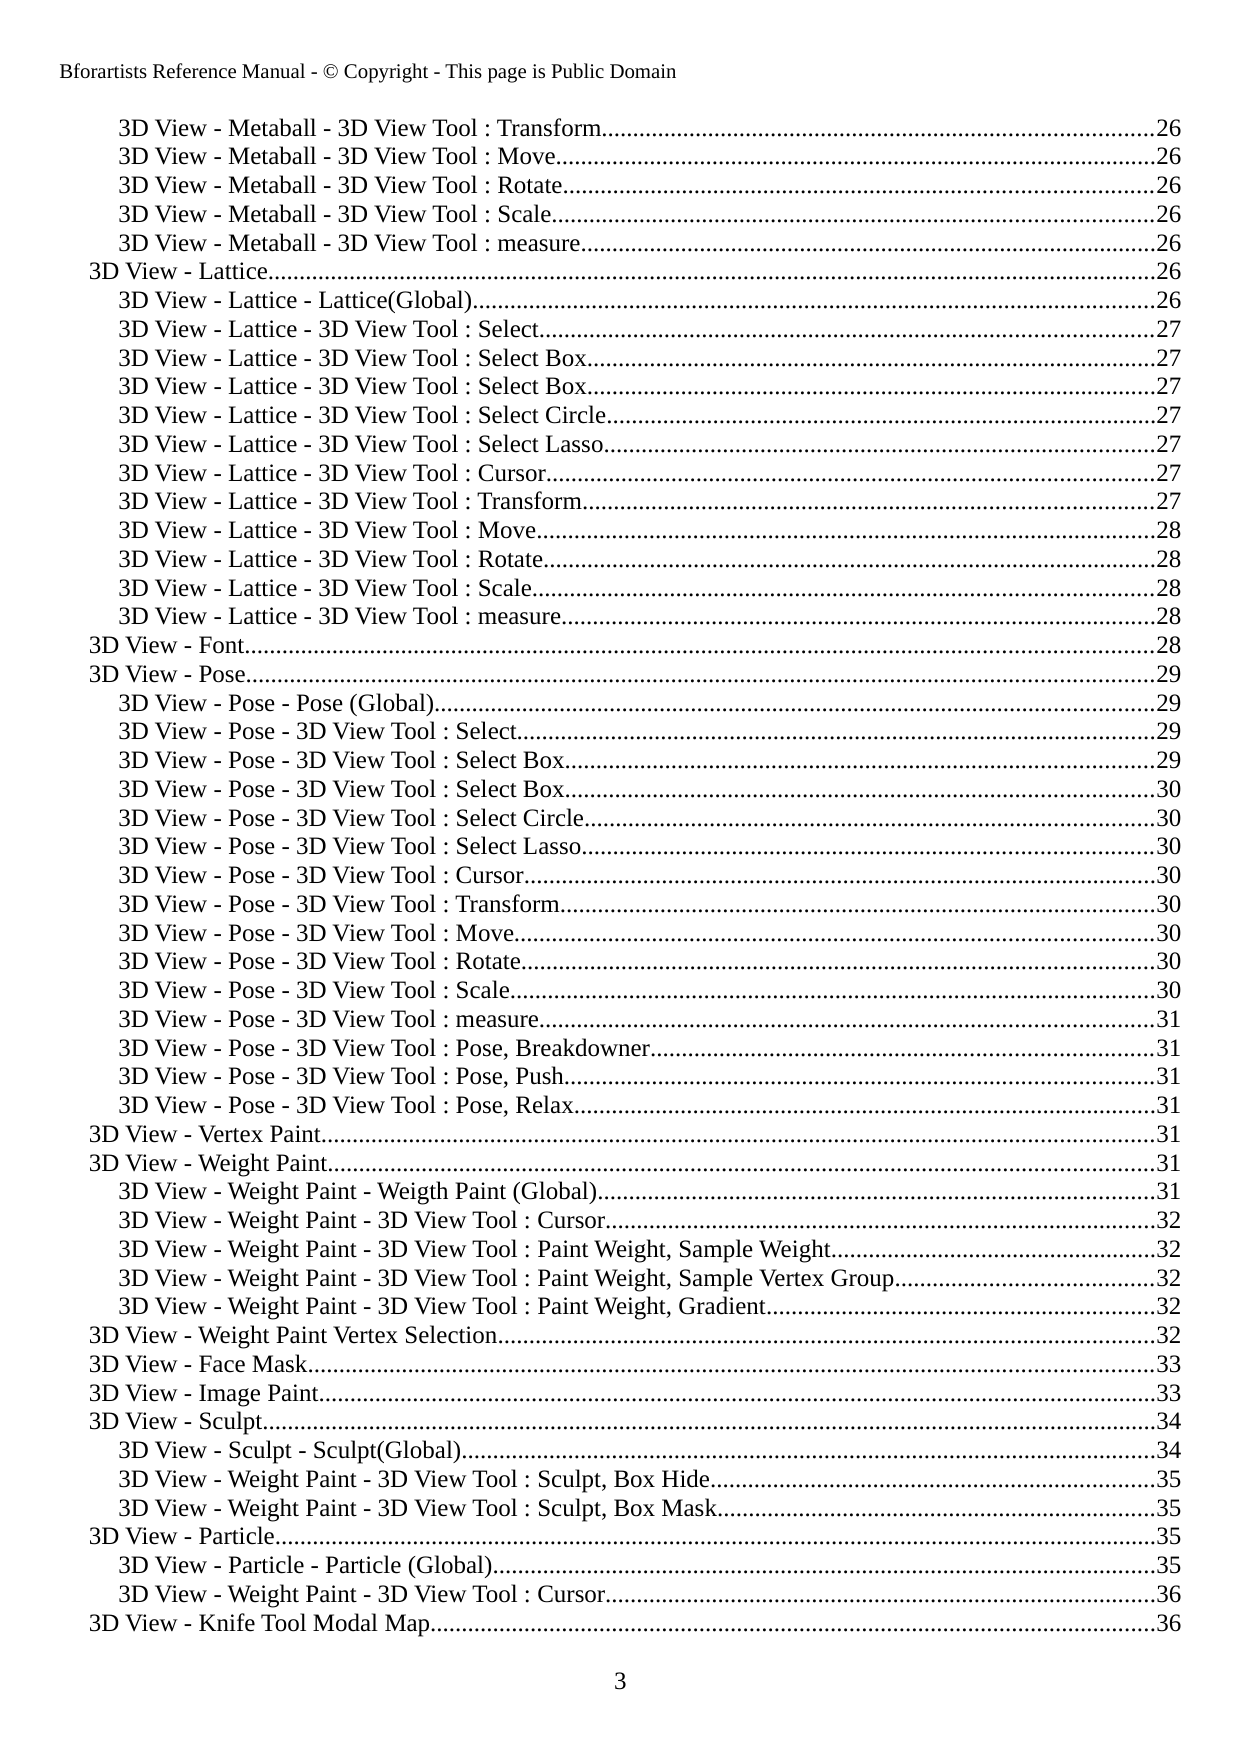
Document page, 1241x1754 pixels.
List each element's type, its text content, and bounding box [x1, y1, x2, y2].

text 3D View - Metaball - 3D View Tool : Move 26 [118, 141, 1181, 170]
text 3D View - Lattice - 3D View Tool : Select Box 27 [118, 371, 1181, 400]
text 3D View - Pose - 3D View Tool : Transform 30 [118, 889, 1181, 918]
text 3D View - Weight Paint - 3D View Tool : Sculpt, Box Hide 35 [118, 1464, 1181, 1493]
text 3D View - Particle - Particle (Global) 35 [118, 1550, 1181, 1579]
text 3D View - Knife Tool Modal Map 36 [88, 1608, 1181, 1636]
text 3D View - Image Paint 33 [88, 1378, 1181, 1406]
text 3D View - Lattice 26 [88, 256, 1181, 285]
text 3D View - Lattice - 3D View Tool : Scale 28 [118, 573, 1181, 601]
text 3D View - Weight Paint - 3D View Tool : Paint Weight, Sample Weight 32 [118, 1234, 1181, 1263]
text 3D View - Metaball - 3D View Tool : Transform 26 [118, 113, 1181, 141]
text 3D View - Sculpt 34 [88, 1406, 1181, 1435]
text 3D View - Sculpt - Sculpt(Global) 34 [118, 1435, 1181, 1464]
text 3D View - Lattice - 3D View Tool : Select Circle 27 [118, 400, 1181, 429]
text 3D View - Weight Paint - 3D View Tool : Paint Weight, Gradient 32 [118, 1291, 1181, 1320]
text 3D View - Lattice - 3D View Tool : Select Box 27 [118, 343, 1181, 371]
text 3D View - Lattice - 3D View Tool : Move 28 [118, 515, 1181, 544]
text 3D View - Pose - 3D View Tool : Select 29 [118, 716, 1181, 745]
text 3D View - Metaball - 3D View Tool : measure 26 [118, 228, 1181, 256]
text 3D View - Weight Paint - Weigth Paint (Global) 31 [118, 1176, 1181, 1205]
text 3D View - Lattice - Lattice(Global) 26 [118, 285, 1181, 314]
text 3D View - Pose - 3D View Tool : Pose, Relax 31 [118, 1090, 1181, 1119]
text 3D View - Vertex Paint 31 [88, 1119, 1181, 1148]
text 3D View - Particle 35 [88, 1521, 1181, 1550]
text 3D View - Lattice - 3D View Tool : Select Lasso 27 [118, 429, 1181, 458]
text 3D View - Weight Paint - 3D View Tool : Cursor 32 [118, 1205, 1181, 1234]
text 3D View - Weight Paint - 3D View Tool : Cursor 36 [118, 1579, 1181, 1608]
text 3D View - Pose - 3D View Tool : Select Box 29 [118, 745, 1181, 774]
text 3D View - Pose - Pose (Global) 29 [118, 688, 1181, 716]
text 3D View - Lattice - 3D View Tool : Select 27 [118, 314, 1181, 343]
text 3D View - Metaball - 3D View Tool : Rotate 26 [118, 170, 1181, 199]
text 3D View - Lattice - 3D View Tool : Rotate 28 [118, 544, 1181, 573]
text 3D View - Lattice - 3D View Tool : Cursor 27 [118, 458, 1181, 486]
text 3D View - Lattice - 3D View Tool : Transform 27 [118, 486, 1181, 515]
text 3D View - Pose - 3D View Tool : measure 31 [118, 1004, 1181, 1033]
text 3D View - Font 28 [88, 630, 1181, 659]
text 3D View - Metaball - 3D View Tool : Scale 26 [118, 199, 1181, 228]
text 3D View - Weight Paint - 3D View Tool : Paint Weight, Sample Vertex Group 32 [118, 1263, 1181, 1291]
text 3D View - Weight Paint 31 [88, 1148, 1181, 1176]
text 3D View - Pose - 3D View Tool : Select Lasso 30 [118, 831, 1181, 860]
text 3D View - Pose - 3D View Tool : Scale 30 [118, 975, 1181, 1004]
text 3D View - Pose - 3D View Tool : Cursor 30 [118, 860, 1181, 889]
text 3D View - Pose - 3D View Tool : Move 30 [118, 918, 1181, 946]
text 3D View - Pose - 3D View Tool : Select Circle 30 [118, 803, 1181, 831]
text 3D View - Pose - 3D View Tool : Rotate 30 [118, 946, 1181, 975]
text 3D View - Weight Paint - 3D View Tool : Sculpt, Box Mask 35 [118, 1493, 1181, 1521]
text 3D View - Weight Paint Vertex Selection 32 [88, 1320, 1181, 1349]
text 3D View - Face Mask 33 [88, 1349, 1181, 1378]
text 3D View - Pose - 3D View Tool : Pose, Push 31 [118, 1061, 1181, 1090]
text 3D View - Pose - 3D View Tool : Select Box 30 [118, 774, 1181, 803]
text 3D View - Pose - 3D View Tool : Pose, Breakdowner 31 [118, 1033, 1181, 1061]
text 3D View - Pose 29 [88, 659, 1181, 688]
text 3D View - Lattice - 3D View Tool : measure 28 [118, 601, 1181, 630]
